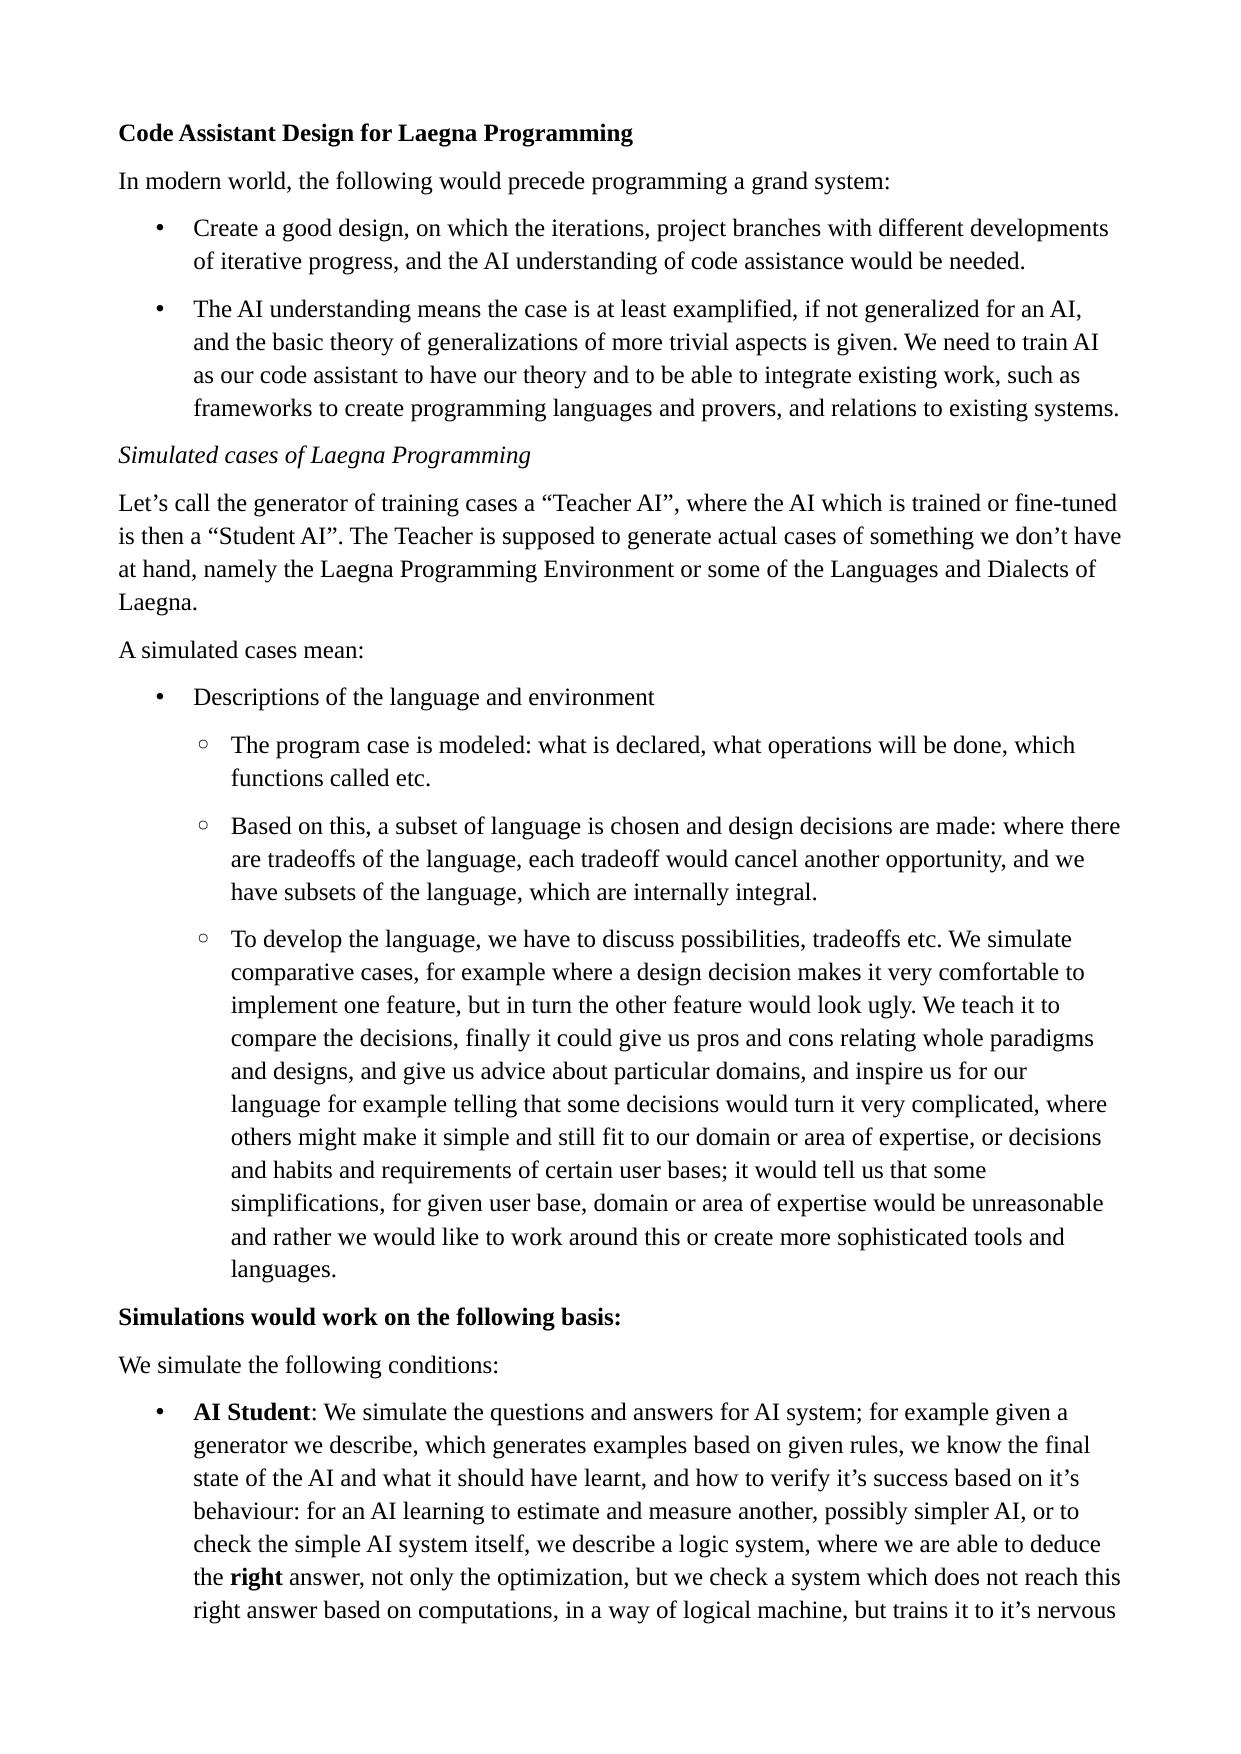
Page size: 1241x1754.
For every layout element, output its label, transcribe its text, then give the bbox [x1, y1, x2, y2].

text A simulated cases mean: [118, 635, 1122, 664]
text Simulated cases of Laegna Programming [118, 441, 1122, 469]
list AI Student: We simulate the questions and answers for AI system; for example given a generator we describe, which generates examples based on given rules, we know the final state of the AI and what it should have learnt, and how to verify it’s success based on it’s behaviour: for an AI learning to estimate and measure another, possibly simpler AI, or to check the simple AI system itself, we describe a logic system, where we are able to deduce the right answer, not only the optimization, but we check a system which does not reach this right answer based on computations, in a way of logical machine, but trains it to it’s nervous [156, 1397, 1122, 1624]
text Code Assistant Design for Laegna Programming [118, 118, 1122, 147]
text In modern world, the following would precede programming a grand system: [118, 166, 1122, 194]
list To develop the language, we have to discuss possibilities, tradeoffs etc. We simulate comparative cases, for example where a design decision makes it very comfortable to implement one feature, but in turn the other feature would look ugly. We teach it to compare the decisions, finally it could give us pros and cons relating whole paradigms and designs, and give us advice about particular domains, and inspire us for our language for example telling that some decisions would turn it very complicated, where others might make it simple and still fit to our domain or area of expertise, or decisions and habits and requirements of certain user bases; it would tell us that some simplifications, for given user base, domain or area of expertise would be unreasonable and rather we would like to work around this or create more sophisticated tools and languages. [193, 924, 1122, 1283]
text Let’s call the generator of training cases a “Teacher AI”, where the AI which is trained or fine-tuned is then a “Student AI”. The Teacher is supposed to generate actual cases of something we don’t have at hand, namely the Laegna Programming Environment or some of the Languages and Dialects of Laegna. [118, 488, 1122, 616]
list Create a good design, on which the iterations, project branches with different developments of iterative progress, and the AI understanding of code assistance would be needed. [156, 213, 1122, 275]
list Based on this, a subset of language is chosen and design decisions are made: where there are tradeoffs of the language, each tradeoff would cancel another opportunity, and we have subsets of the language, which are internally integral. [193, 811, 1122, 906]
list The AI understanding means the case is at least examplified, if not generalized for an AI, and the basic theory of generalizations of more trivial aspects is given. We need to train AI as our code assistant to have our theory and to be able to integrate existing work, such as frameworks to create programming languages and provers, and relations to existing systems. [156, 294, 1122, 422]
list Descriptions of the language and environment [156, 682, 1122, 711]
text We simulate the following conditions: [118, 1350, 1122, 1378]
text Simulations would work on the following basis: [118, 1302, 1122, 1331]
list The program case is modeled: what is declared, what operations will be done, which functions called etc. [193, 730, 1122, 792]
